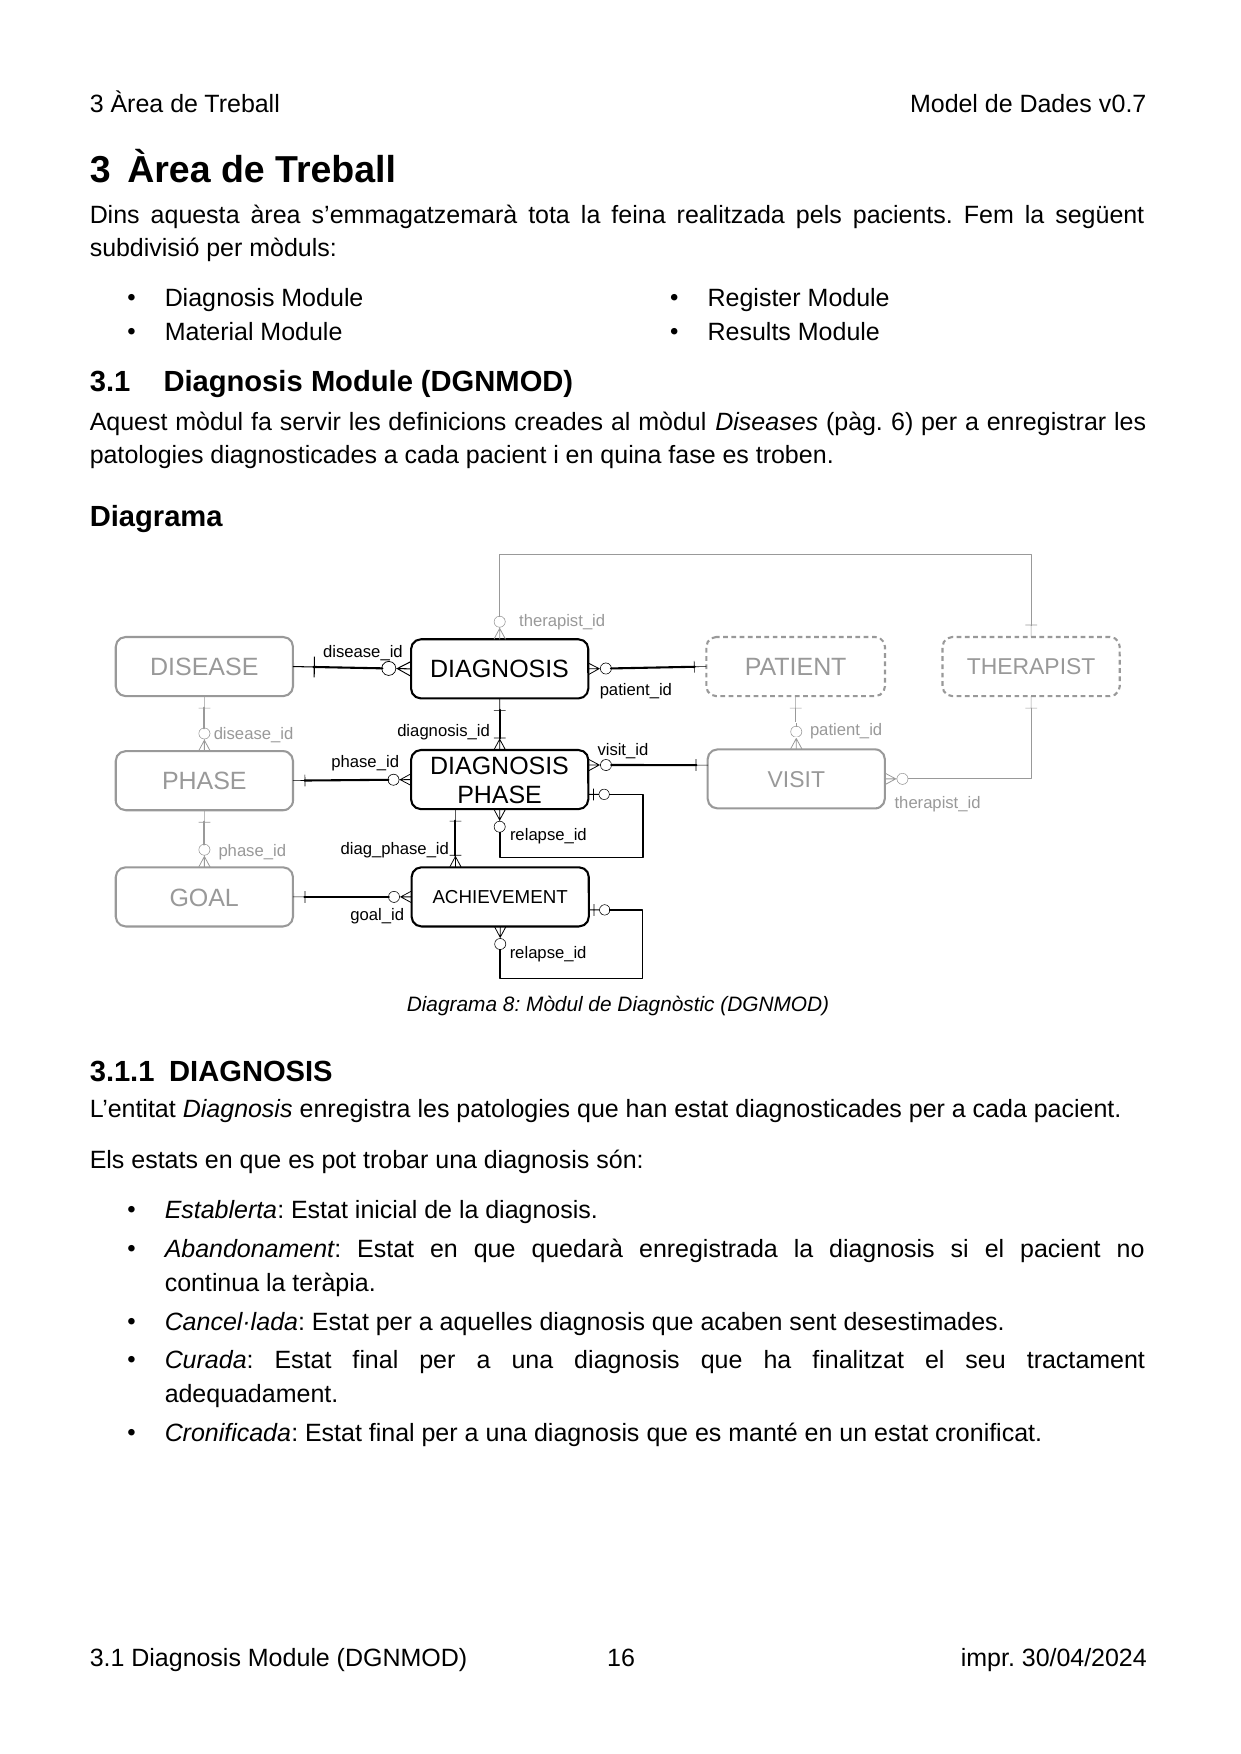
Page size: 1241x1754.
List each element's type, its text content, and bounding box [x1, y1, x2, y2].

text Diagrama 8: Mòdul de Diagnòstic (DGNMOD) [115, 806, 204, 872]
text Dins aquesta àrea s’emmagatzemarà tota la feina realitzada pels pacients. Fem la següent subdivisió per mòduls: [89, 200, 1146, 261]
subtitle DIAGNOSIS [89, 548, 1146, 1088]
text Diagrama 8: Mòdul de Diagnòstic (DGNMOD) [115, 690, 1121, 1016]
text Diagrama 8: Mòdul de Diagnòstic (DGNMOD) [500, 567, 1031, 778]
list Diagnosis Module [127, 283, 603, 312]
text Diagrama 8: Mòdul de Diagnòstic (DGNMOD) [797, 723, 902, 737]
list Establerta: Estat inicial de la diagnosis. [127, 1195, 1146, 1224]
list Cancel·lada: Estat per a aquelles diagnosis que acaben sent desestimades. [127, 1306, 1146, 1335]
subtitle Diagrama [89, 499, 1146, 533]
text Diagrama 8: Mòdul de Diagnòstic (DGNMOD) [1032, 567, 1121, 643]
text Diagrama 8: Mòdul de Diagnòstic (DGNMOD) [115, 567, 499, 667]
text Diagrama 8: Mòdul de Diagnòstic (DGNMOD) [501, 667, 795, 764]
list Cronificada: Estat final per a una diagnosis que es manté en un estat cronificat. [127, 1418, 1146, 1446]
subtitle [1032, 554, 1121, 567]
text Diagrama 8: Mòdul de Diagnòstic (DGNMOD) [205, 781, 455, 896]
text Diagrama 8: Mòdul de Diagnòstic (DGNMOD) [501, 795, 642, 857]
text Aquest mòdul fa servir les definicions creades al mòdul Diseases (pàg. 6) per a enregistrar les patologies diagnosticades a cada pacient i en quina fase es troben. [89, 407, 1146, 469]
text Diagrama 8: Mòdul de Diagnòstic (DGNMOD) [205, 668, 499, 780]
text Diagrama 8: Mòdul de Diagnòstic (DGNMOD) [501, 911, 642, 978]
list Curada: Estat final per a una diagnosis que ha finalitzat el seu tractament adequadament. [127, 1346, 1146, 1407]
list Abandonament: Estat en que quedarà enregistrada la diagnosis si el pacient no continua la teràpia. [127, 1234, 1146, 1296]
text L’entitat Diagnosis enregistra les patologies que han estat diagnosticades per a cada pacient. [89, 1094, 1146, 1123]
subtitle [115, 554, 499, 567]
subtitle Diagnosis Module (DGNMOD) [89, 364, 1146, 398]
subtitle [500, 555, 1031, 567]
text Els estats en que es pot trobar una diagnosis són: [89, 1144, 1146, 1173]
text Diagrama 8: Mòdul de Diagnòstic (DGNMOD) [115, 692, 204, 756]
list Material Module [127, 317, 603, 345]
list Register Module [670, 283, 1146, 312]
list Results Module [670, 317, 1146, 345]
subtitle Àrea de Treball [89, 148, 1146, 191]
